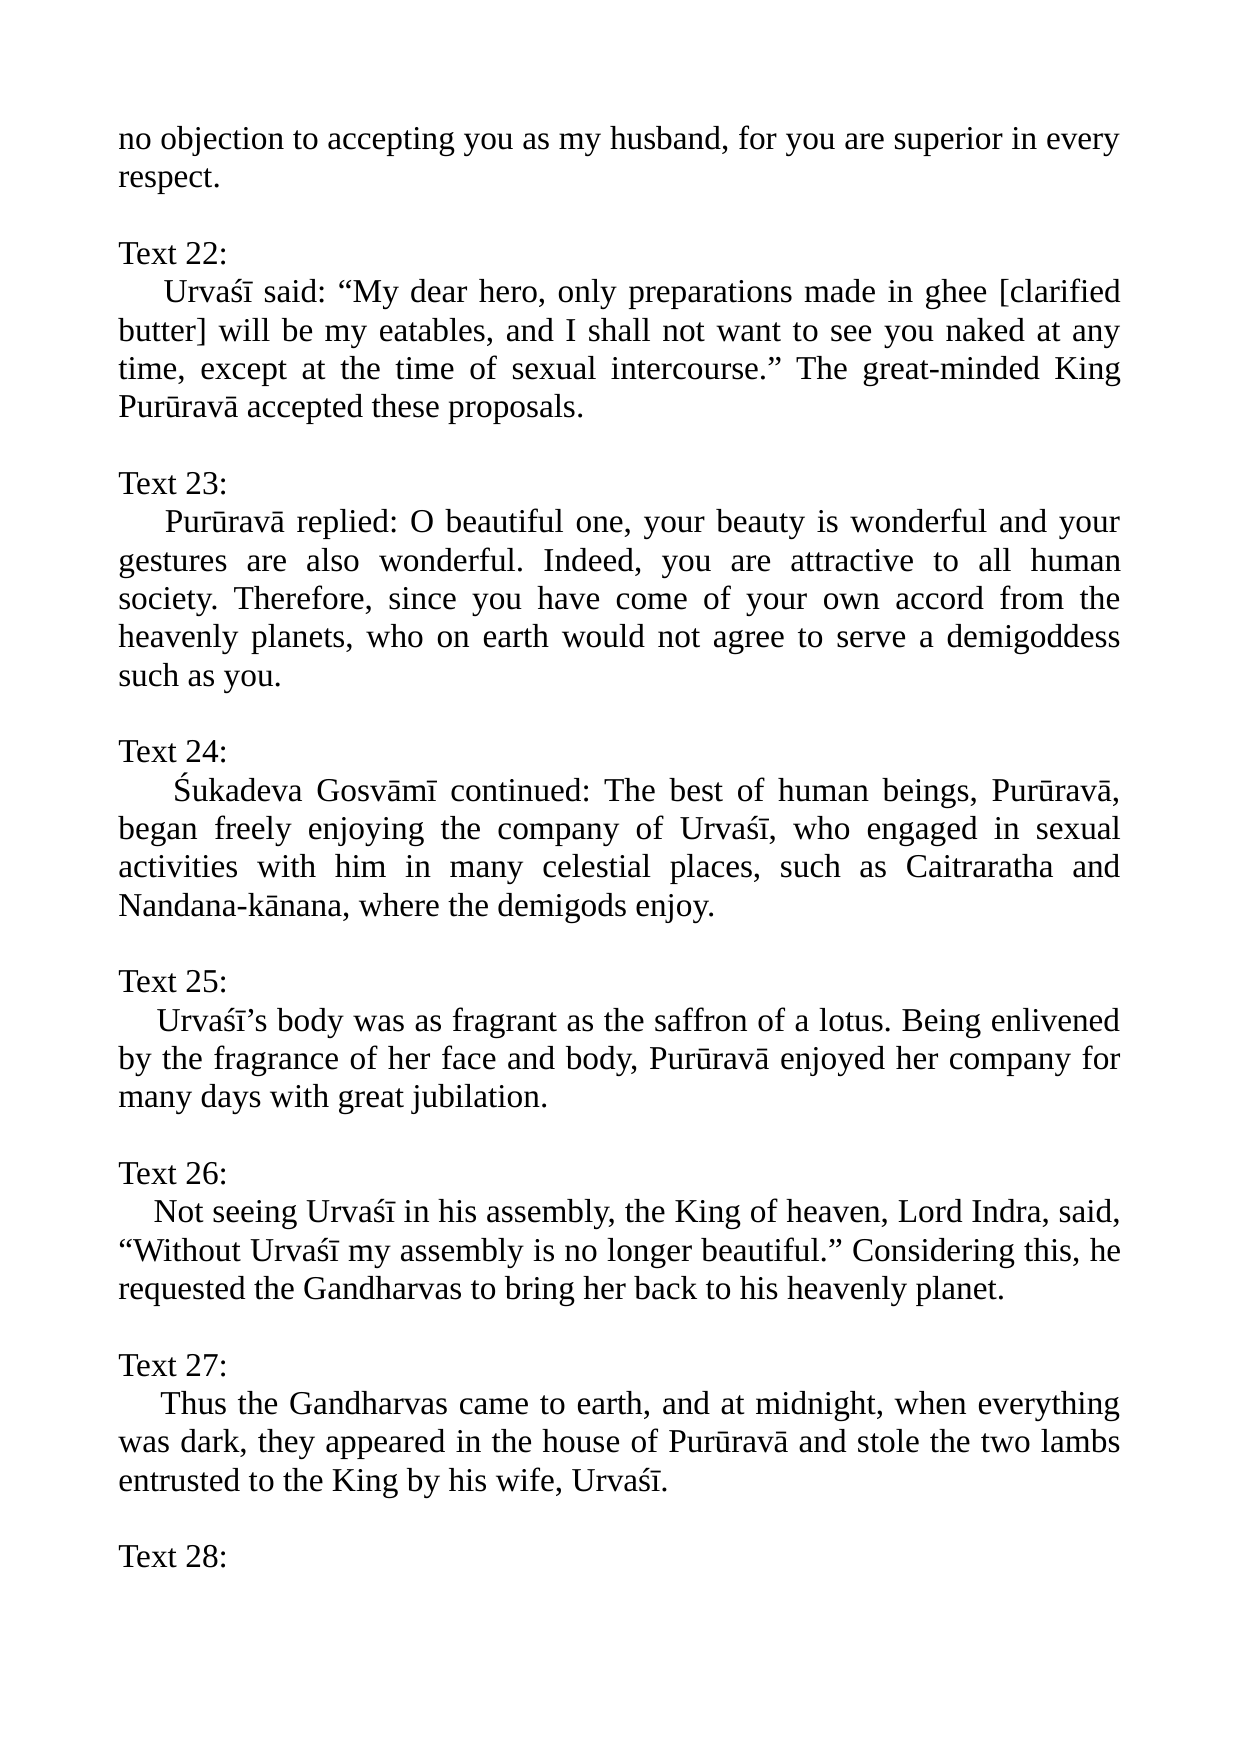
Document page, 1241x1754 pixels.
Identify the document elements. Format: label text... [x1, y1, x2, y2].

text Śukadeva Gosvāmī continued: The best of human beings, Purūravā, began freely enjoying the company of Urvaśī, who engaged in sexual activities with him in many celestial places, such as Caitraratha and Nandana-kānana, where the demigods enjoy. [118, 770, 1122, 923]
text Thus the Gandharvas came to earth, and at midnight, when everything was dark, they appeared in the house of Purūravā and stole the two lambs entrusted to the King by his wife, Urvaśī. [118, 1383, 1122, 1498]
text Text 24: [118, 731, 1122, 770]
text Text 23: [118, 463, 1122, 501]
text Text 28: [118, 1536, 1122, 1575]
text Text 27: [118, 1345, 1122, 1383]
text Text 25: [118, 961, 1122, 1000]
text no objection to accepting you as my husband, for you are superior in every respect. [118, 118, 1122, 195]
text Text 22: [118, 233, 1122, 271]
text Urvaśī said: “My dear hero, only preparations made in ghee [clarified butter] will be my eatables, and I shall not want to see you naked at any time, except at the time of sexual intercourse.” The great-minded King Purūravā accepted these proposals. [118, 271, 1122, 425]
text Not seeing Urvaśī in his assembly, the King of heaven, Lord Indra, said, “Without Urvaśī my assembly is no longer beautiful.” Considering this, he requested the Gandharvas to bring her back to his heavenly planet. [118, 1191, 1122, 1306]
text Urvaśī’s body was as fragrant as the saffron of a lotus. Being enlivened by the fragrance of her face and body, Purūravā enjoyed her company for many days with great jubilation. [118, 1000, 1122, 1115]
text Purūravā replied: O beautiful one, your beauty is wonderful and your gestures are also wonderful. Indeed, you are attractive to all human society. Therefore, since you have come of your own accord from the heavenly planets, who on earth would not agree to serve a demigoddess such as you. [118, 501, 1122, 693]
text Text 26: [118, 1153, 1122, 1191]
